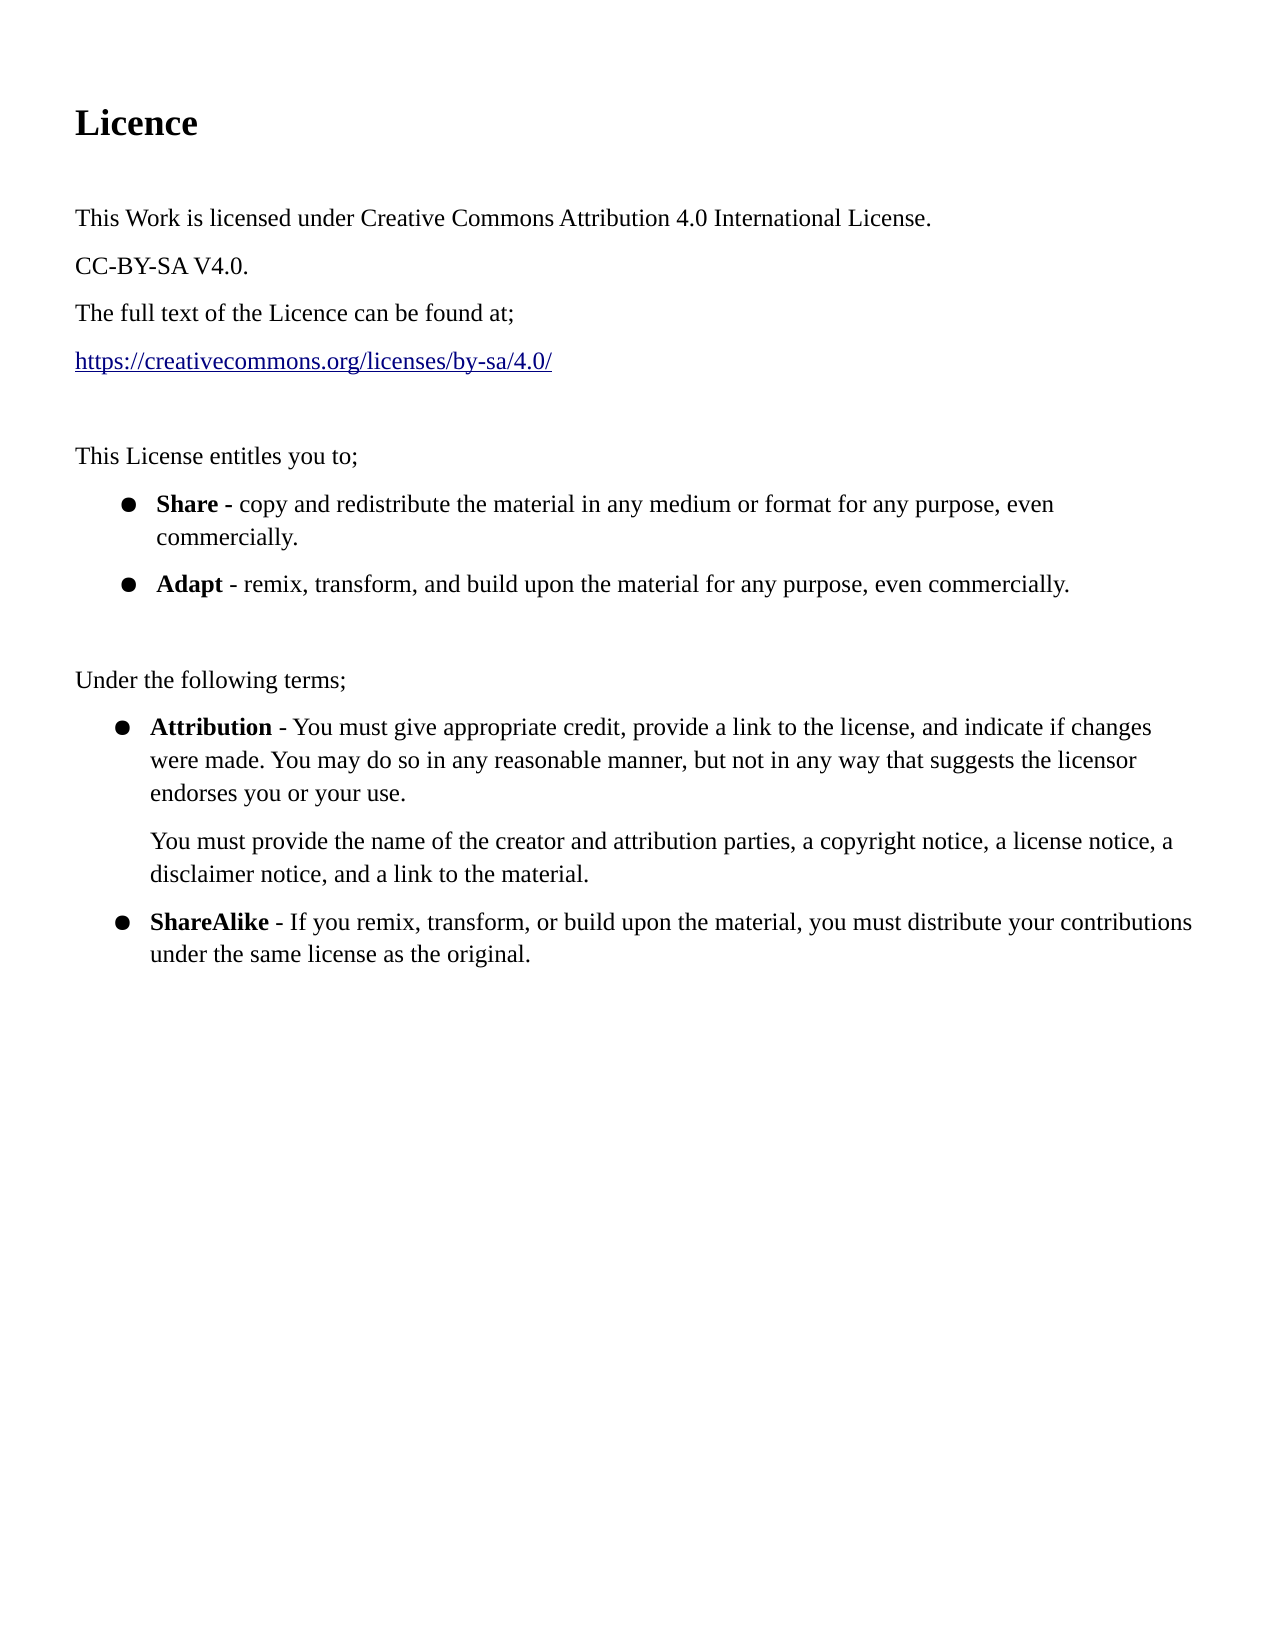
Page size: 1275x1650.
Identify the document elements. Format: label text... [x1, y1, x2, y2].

list Share - copy and redistribute the material in any medium or format for any purpose, even commercially. [119, 489, 1200, 551]
text This License entitles you to; [75, 441, 1200, 470]
subtitle Licence [75, 100, 1200, 143]
list Adapt - remix, transform, and build upon the material for any purpose, even commercially. [119, 569, 1200, 598]
text This Work is licensed under Creative Commons Attribution 4.0 International License. [75, 203, 1200, 232]
text Under the following terms; [75, 665, 1200, 693]
list You must provide the name of the creator and attribution parties, a copyright notice, a license notice, a disclaimer notice, and a link to the material. [112, 826, 1200, 888]
text https://creativecommons.org/licenses/by-sa/4.0/ [75, 346, 1200, 375]
list Attribution - You must give appropriate credit, provide a link to the license, and indicate if changes were made. You may do so in any reasonable manner, but not in any way that suggests the licensor endorses you or your use. [112, 712, 1200, 807]
text The full text of the Licence can be found at; [75, 298, 1200, 327]
list ShareAlike - If you remix, transform, or build upon the material, you must distribute your contributions under the same license as the original. [112, 907, 1200, 968]
text CC-BY-SA V4.0. [75, 251, 1200, 279]
